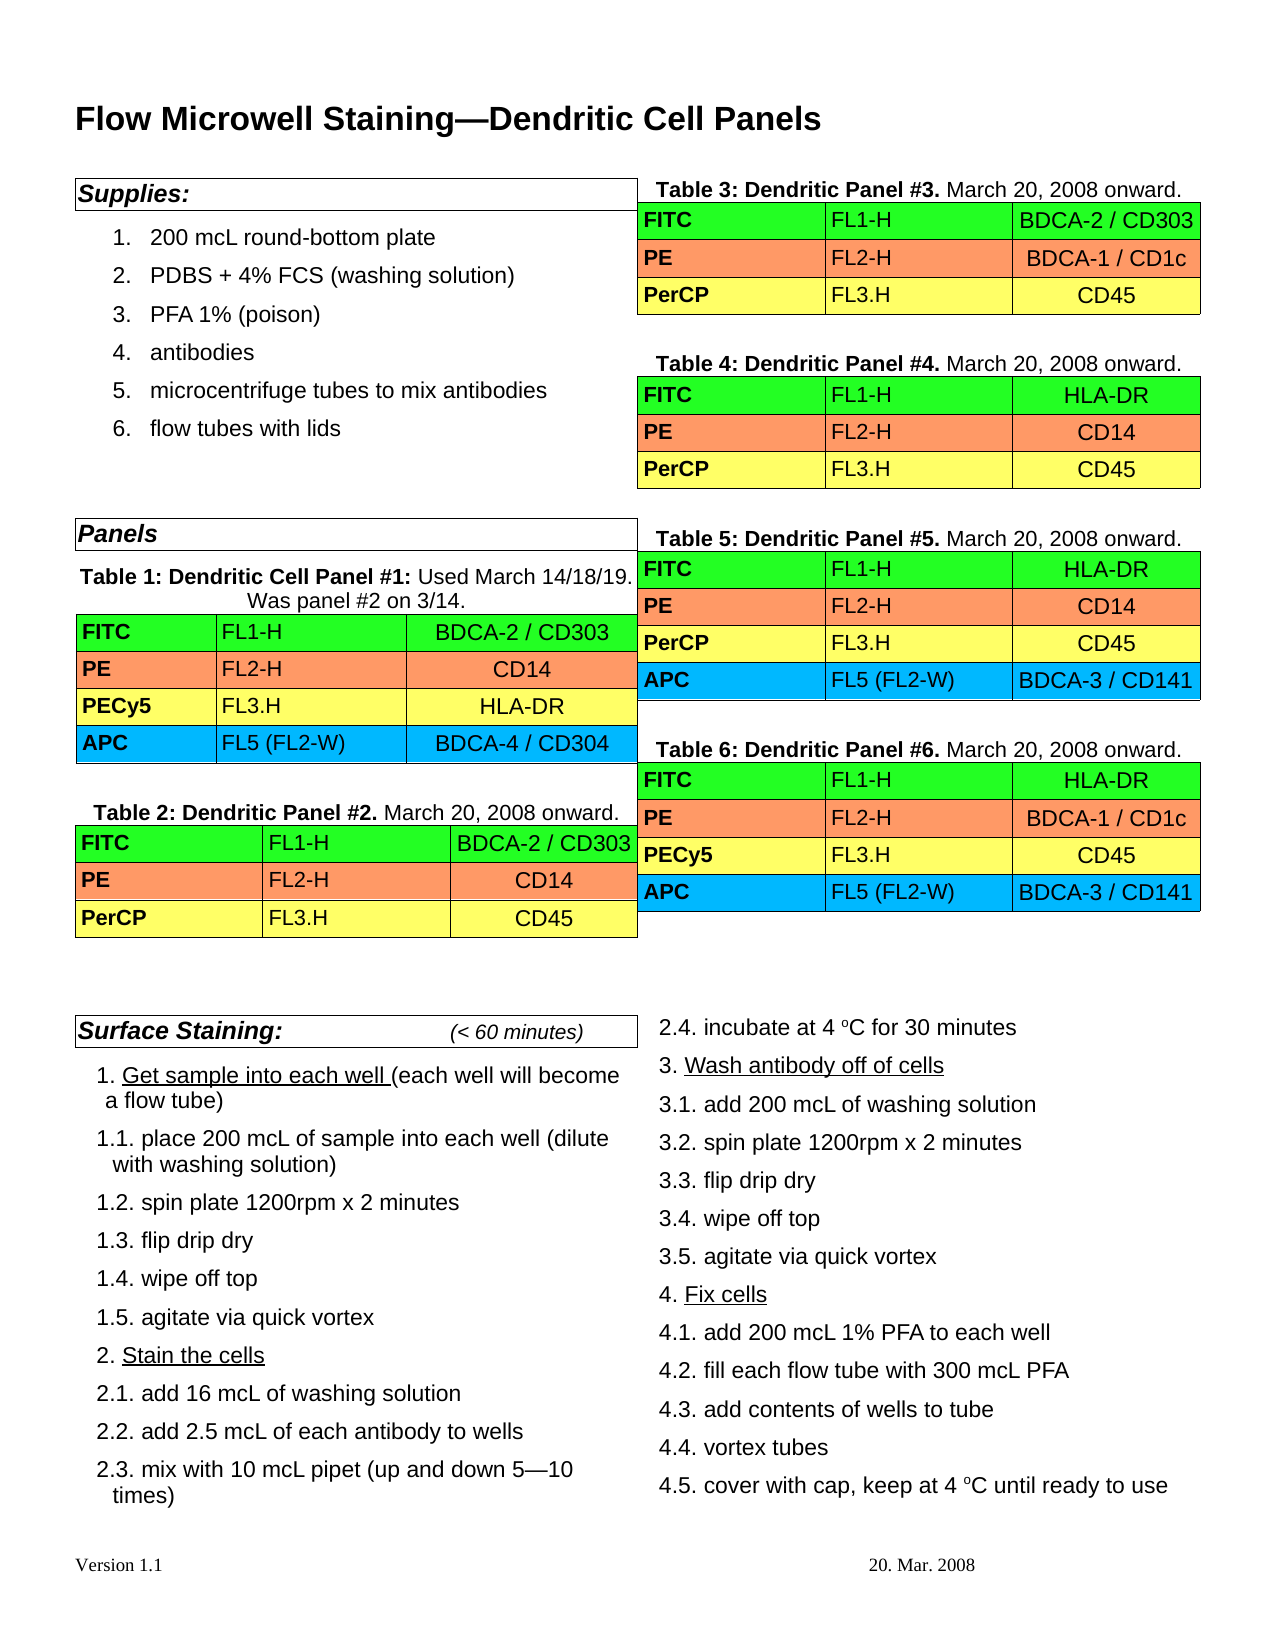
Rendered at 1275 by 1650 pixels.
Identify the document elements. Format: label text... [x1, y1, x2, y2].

table_cell FL3.H [217, 689, 406, 725]
table_header FITC [638, 203, 825, 239]
table_header BDCA-2 / CD303 [451, 826, 637, 862]
table_header FL1-H [217, 615, 406, 651]
list Get sample into each well (each well will become a flow tube) [90, 1062, 637, 1113]
subtitle Table 4: Dendritic Panel #4. March 20, 2008 onward. [637, 352, 1200, 376]
list add 2.5 mcL of each antibody to wells [90, 1418, 637, 1444]
subtitle Table 5: Dendritic Panel #5. March 20, 2008 onward. [638, 526, 1200, 551]
list flow tubes with lids [112, 416, 637, 441]
table_cell FL2-H [826, 800, 1012, 837]
table_cell PerCP [638, 452, 825, 488]
list vortex tubes [652, 1434, 1200, 1460]
table_cell BDCA-4 / CD304 [407, 726, 637, 762]
list spin plate 1200rpm x 2 minutes [652, 1129, 1200, 1155]
table_header FL1-H [826, 203, 1012, 239]
table_cell CD14 [407, 652, 637, 688]
table_cell APC [77, 726, 216, 762]
list antibodies [112, 339, 637, 365]
subtitle Supplies: [76, 179, 637, 210]
subtitle Panels [76, 519, 637, 550]
table_header BDCA-2 / CD303 [407, 615, 637, 651]
table_cell FL3.H [826, 278, 1012, 314]
list add 16 mcL of washing solution [90, 1380, 637, 1406]
list flip drip dry [90, 1228, 637, 1253]
table_cell PerCP [638, 278, 825, 314]
table_cell FL2-H [263, 863, 450, 899]
table_cell HLA-DR [407, 689, 637, 725]
table_header FITC [638, 763, 825, 799]
table_cell APC [638, 663, 825, 699]
table_header HLA-DR [1013, 552, 1200, 588]
table_cell PerCP [638, 626, 825, 662]
table_cell FL5 (FL2-W) [217, 726, 406, 762]
table_cell CD45 [451, 901, 637, 937]
table_header FL1-H [826, 377, 1012, 414]
subtitle Flow Microwell Staining—Dendritic Cell Panels [75, 100, 1200, 137]
table_header FITC [638, 377, 825, 414]
table_header FL1-H [826, 763, 1012, 799]
table_cell CD45 [1013, 452, 1200, 488]
table_cell CD45 [1013, 626, 1200, 662]
table_header HLA-DR [1013, 763, 1200, 799]
table_cell CD14 [1013, 589, 1200, 625]
list wipe off top [90, 1266, 637, 1292]
table_cell PE [77, 652, 216, 688]
table_cell PE [638, 800, 825, 837]
table_cell CD14 [1013, 415, 1200, 451]
table_cell CD14 [451, 863, 637, 899]
table_cell FL2-H [217, 652, 406, 688]
table_cell PE [638, 240, 825, 277]
list mix with 10 mcL pipet (up and down 5—10 times) [90, 1457, 637, 1508]
table_cell FL5 (FL2-W) [826, 875, 1012, 911]
table_cell FL3.H [263, 901, 450, 937]
list fill each flow tube with 300 mcL PFA [652, 1358, 1200, 1384]
table_cell PerCP [76, 901, 262, 937]
table_cell FL2-H [826, 415, 1012, 451]
list 200 mcL round-bottom plate [112, 225, 637, 251]
list add 200 mcL 1% PFA to each well [652, 1320, 1200, 1346]
subtitle Table 2: Dendritic Panel #2. March 20, 2008 onward. [75, 801, 637, 825]
table_header FL1-H [263, 826, 450, 862]
list Wash antibody off of cells [652, 1053, 1200, 1079]
table_header FITC [76, 826, 262, 862]
subtitle Table 3: Dendritic Panel #3. March 20, 2008 onward. [638, 178, 1200, 202]
table_cell FL3.H [826, 626, 1012, 662]
list PFA 1% (poison) [112, 301, 637, 327]
table_cell APC [638, 875, 825, 911]
list cover with cap, keep at 4 oC until ready to use [652, 1472, 1200, 1498]
table_cell FL5 (FL2-W) [826, 663, 1012, 699]
table_cell PE [638, 415, 825, 451]
table_cell FL2-H [826, 589, 1012, 625]
list agitate via quick vortex [652, 1244, 1200, 1269]
list microcentrifuge tubes to mix antibodies [112, 377, 637, 403]
list add contents of wells to tube [652, 1396, 1200, 1422]
table_cell PE [76, 863, 262, 899]
table_cell PE [638, 589, 825, 625]
list agitate via quick vortex [90, 1304, 637, 1330]
list Stain the cells [90, 1342, 637, 1368]
list flip drip dry [652, 1167, 1200, 1193]
table_cell CD45 [1013, 278, 1200, 314]
subtitle Table 1: Dendritic Cell Panel #1: Used March 14/18/19. Was panel #2 on 3/14. [75, 565, 637, 614]
table_header FITC [77, 615, 216, 651]
list place 200 mcL of sample into each well (dilute with washing solution) [90, 1126, 637, 1177]
subtitle Surface Staining: (< 60 minutes) [76, 1016, 637, 1047]
table_header FITC [638, 552, 825, 588]
table_cell FL3.H [826, 452, 1012, 488]
table_cell CD45 [1013, 838, 1200, 874]
table_header HLA-DR [1013, 377, 1200, 414]
list incubate at 4 oC for 30 minutes [652, 1015, 1200, 1041]
table_cell FL2-H [826, 240, 1012, 277]
table_cell BDCA-3 / CD141 [1013, 663, 1200, 699]
table_header BDCA-2 / CD303 [1013, 203, 1200, 239]
table_header FL1-H [826, 552, 1012, 588]
subtitle Table 6: Dendritic Panel #6. March 20, 2008 onward. [638, 738, 1200, 762]
list PDBS + 4% FCS (washing solution) [112, 263, 637, 289]
table_cell BDCA-3 / CD141 [1013, 875, 1200, 911]
table_cell BDCA-1 / CD1c [1013, 800, 1200, 837]
table_cell PECy5 [638, 838, 825, 874]
list spin plate 1200rpm x 2 minutes [90, 1190, 637, 1215]
table_cell FL3.H [826, 838, 1012, 874]
list add 200 mcL of washing solution [652, 1091, 1200, 1117]
list Fix cells [652, 1282, 1200, 1307]
table_cell BDCA-1 / CD1c [1013, 240, 1200, 277]
table_cell PECy5 [77, 689, 216, 725]
list wipe off top [652, 1206, 1200, 1231]
